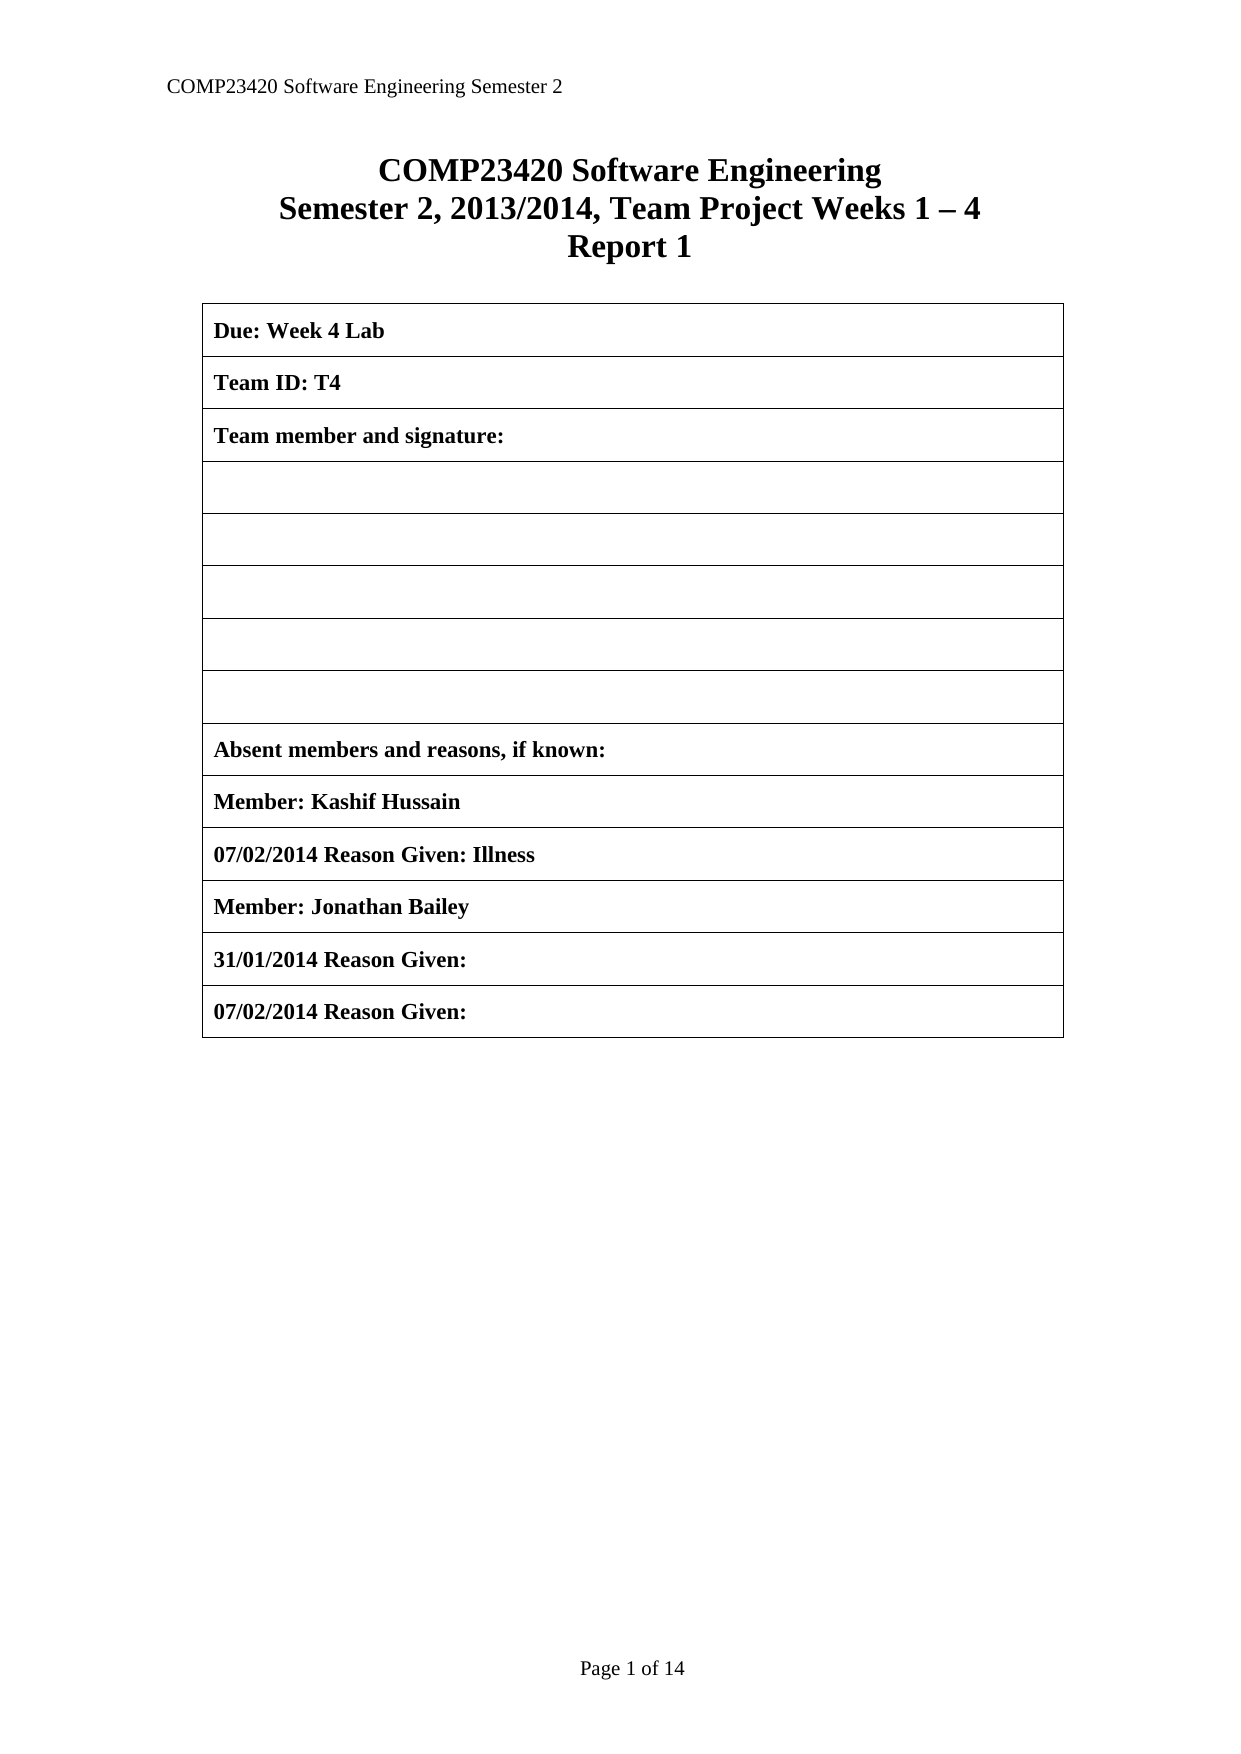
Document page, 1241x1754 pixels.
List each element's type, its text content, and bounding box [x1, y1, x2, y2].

table_cell 07/02/2014 Reason Given: [203, 986, 1063, 1037]
text COMP23420 Software Engineering [167, 150, 1092, 188]
table_cell [203, 462, 1063, 513]
table_cell 31/01/2014 Reason Given: [203, 933, 1063, 984]
table_header Due: Week 4 Lab [203, 304, 1063, 356]
text Report 1 [167, 227, 1092, 265]
table_cell Team ID: T4 [203, 357, 1063, 408]
table_cell 07/02/2014 Reason Given: Illness [203, 828, 1063, 880]
table_cell Member: Kashif Hussain [203, 776, 1063, 827]
text Semester 2, 2013/2014, Team Project Weeks 1 – 4 [167, 188, 1092, 227]
table_cell [203, 566, 1063, 618]
table_cell [203, 671, 1063, 722]
table_cell Member: Jonathan Bailey [203, 881, 1063, 932]
table_cell Absent members and reasons, if known: [203, 724, 1063, 775]
table_cell [203, 619, 1063, 670]
table_cell [203, 514, 1063, 565]
table_cell Team member and signature: [203, 409, 1063, 461]
